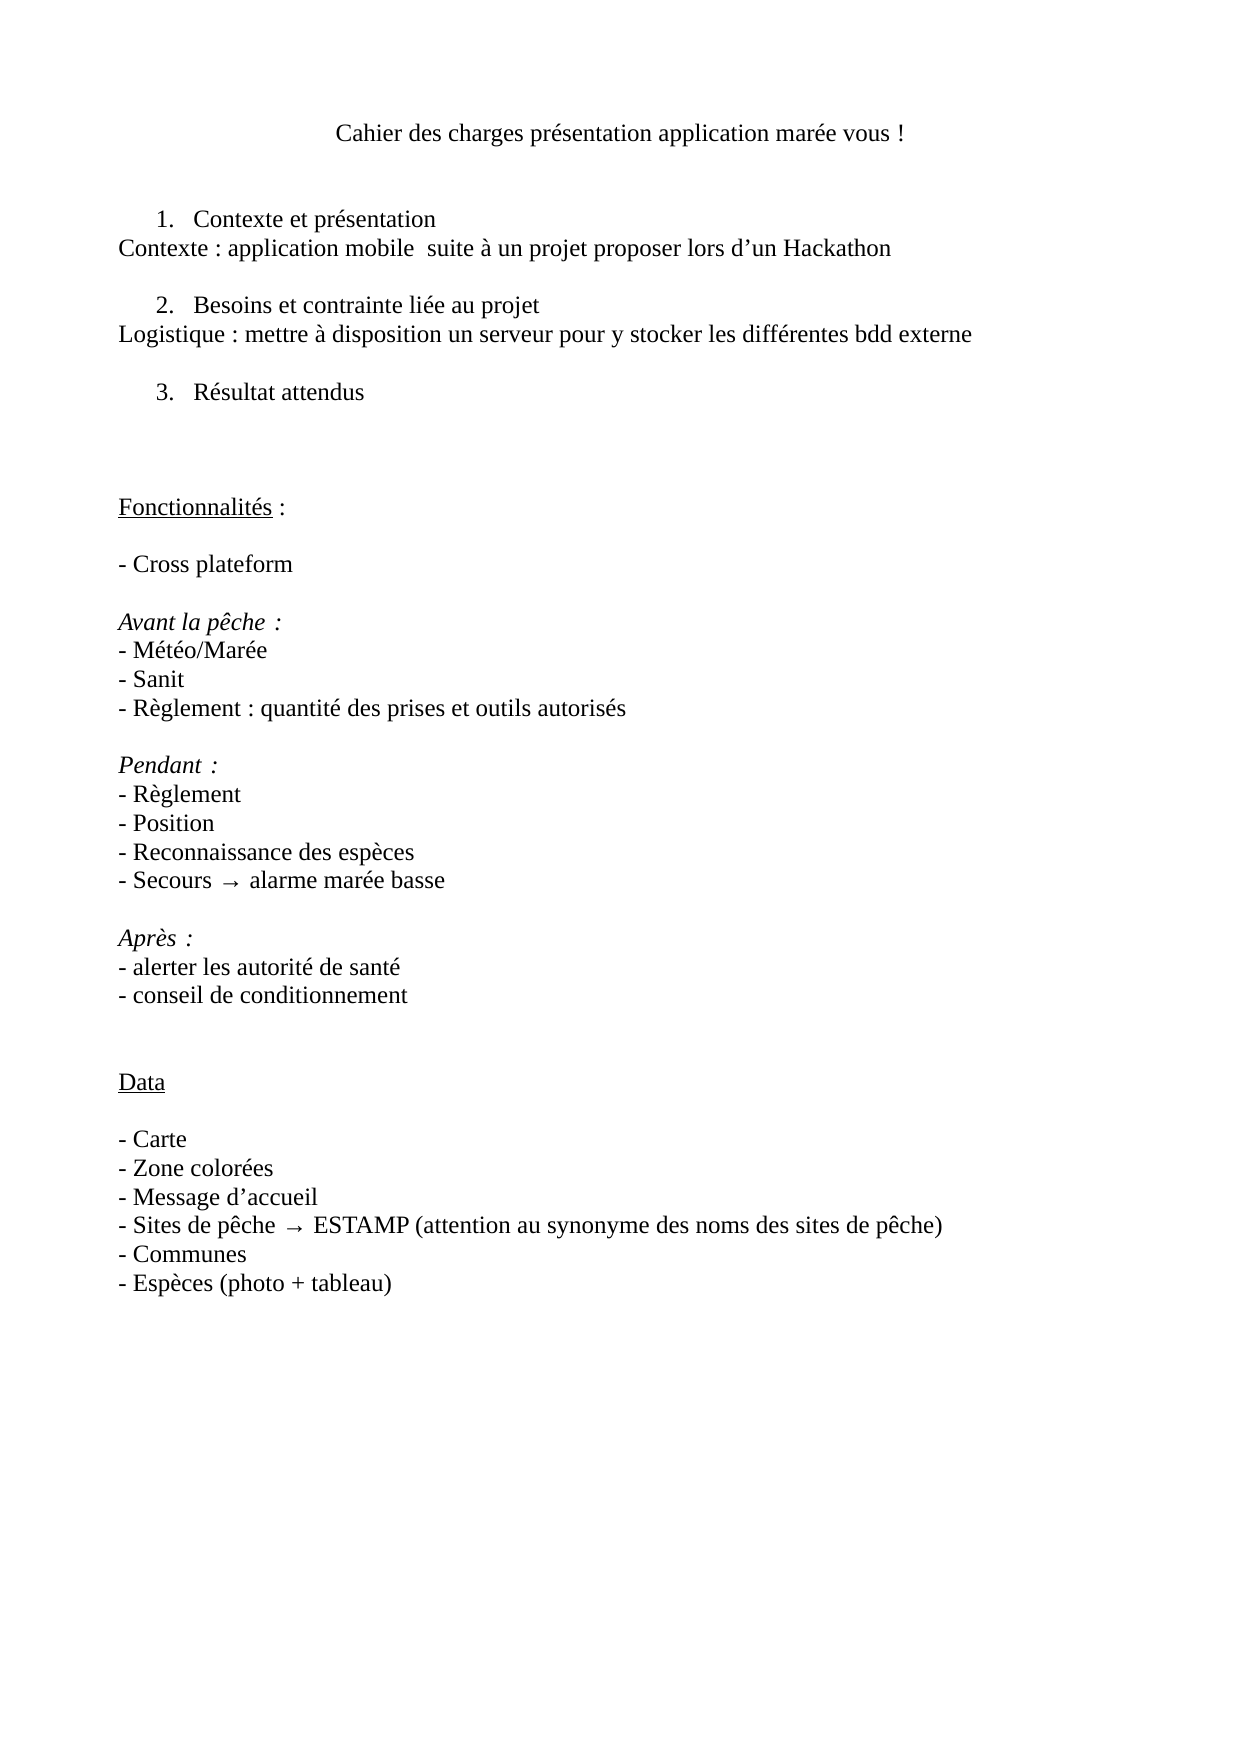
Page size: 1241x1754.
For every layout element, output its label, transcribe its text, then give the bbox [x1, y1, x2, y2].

text - Sanit [118, 664, 1122, 693]
text - Reconnaissance des espèces [118, 837, 1122, 866]
list Résultat attendus [156, 377, 1122, 406]
text Logistique : mettre à disposition un serveur pour y stocker les différentes bdd externe [118, 319, 1122, 348]
text - Règlement [118, 779, 1122, 808]
text Contexte : application mobile suite à un projet proposer lors d’un Hackathon [118, 233, 1122, 262]
text - Message d’accueil [118, 1182, 1122, 1211]
text - Carte [118, 1124, 1122, 1153]
text - Météo/Marée [118, 636, 1122, 664]
text - alerter les autorité de santé [118, 952, 1122, 981]
text - Cross plateform [118, 549, 1122, 578]
text Cahier des charges présentation application marée vous ! [118, 118, 1122, 147]
text - Zone colorées [118, 1153, 1122, 1182]
text Après : [118, 923, 1122, 952]
text Data [118, 1067, 1122, 1096]
text Fonctionnalités : [118, 492, 1122, 521]
text - Position [118, 808, 1122, 837]
text - Communes [118, 1239, 1122, 1268]
text - conseil de conditionnement [118, 981, 1122, 1009]
text - Sites de pêche → ESTAMP (attention au synonyme des noms des sites de pêche) [118, 1211, 1122, 1239]
text - Secours → alarme marée basse [118, 866, 1122, 894]
text - Espèces (photo + tableau) [118, 1268, 1122, 1297]
list Besoins et contrainte liée au projet [156, 291, 1122, 319]
text - Règlement : quantité des prises et outils autorisés [118, 693, 1122, 722]
list Contexte et présentation [156, 204, 1122, 233]
text Avant la pêche : [118, 607, 1122, 636]
text Pendant : [118, 751, 1122, 779]
